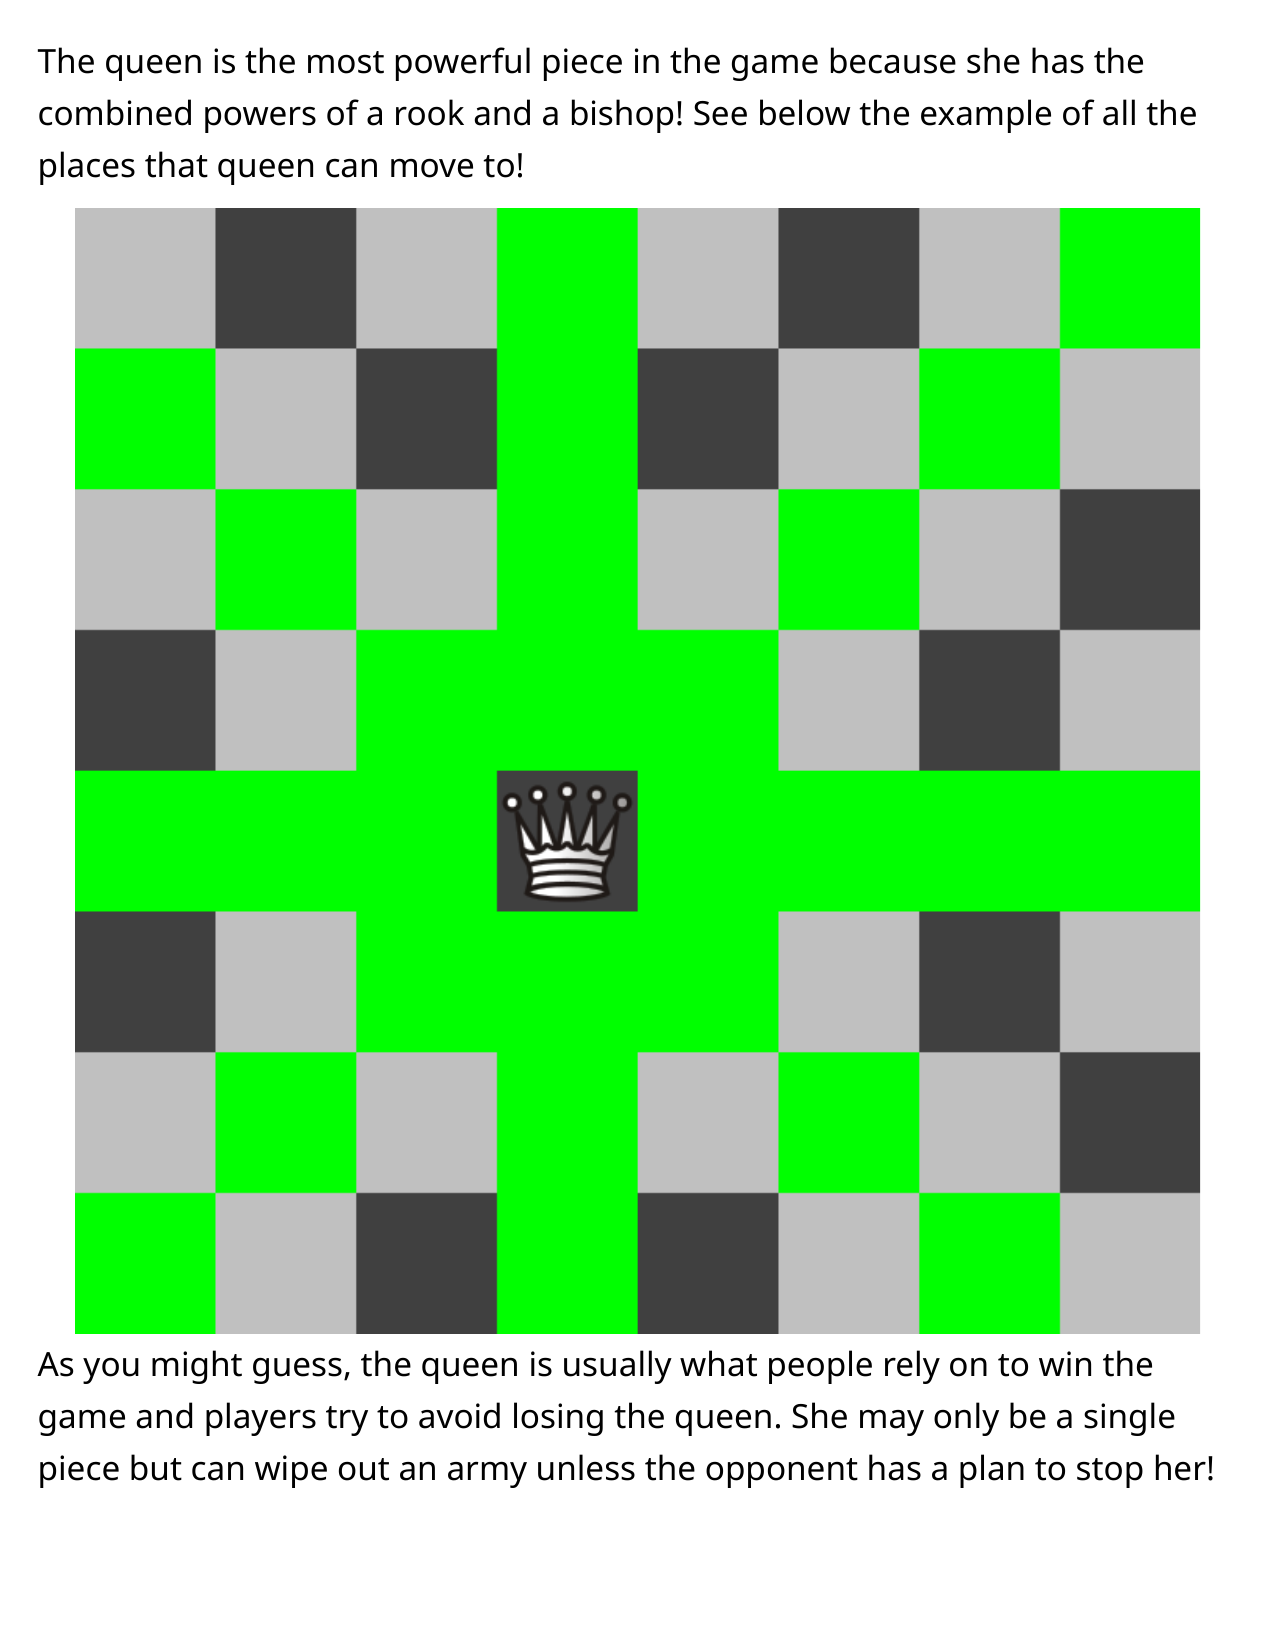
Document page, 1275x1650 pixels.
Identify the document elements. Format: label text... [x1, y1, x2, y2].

text The queen is the most powerful piece in the game because she has the combined powers of a rook and a bishop! See below the example of all the places that queen can move to! [37, 37, 1237, 187]
picture [75, 208, 1200, 1334]
text As you might guess, the queen is usually what people rely on to win the game and players try to avoid losing the queen. She may only be a single piece but can wipe out an army unless the opponent has a plan to stop her! [37, 209, 1237, 1490]
